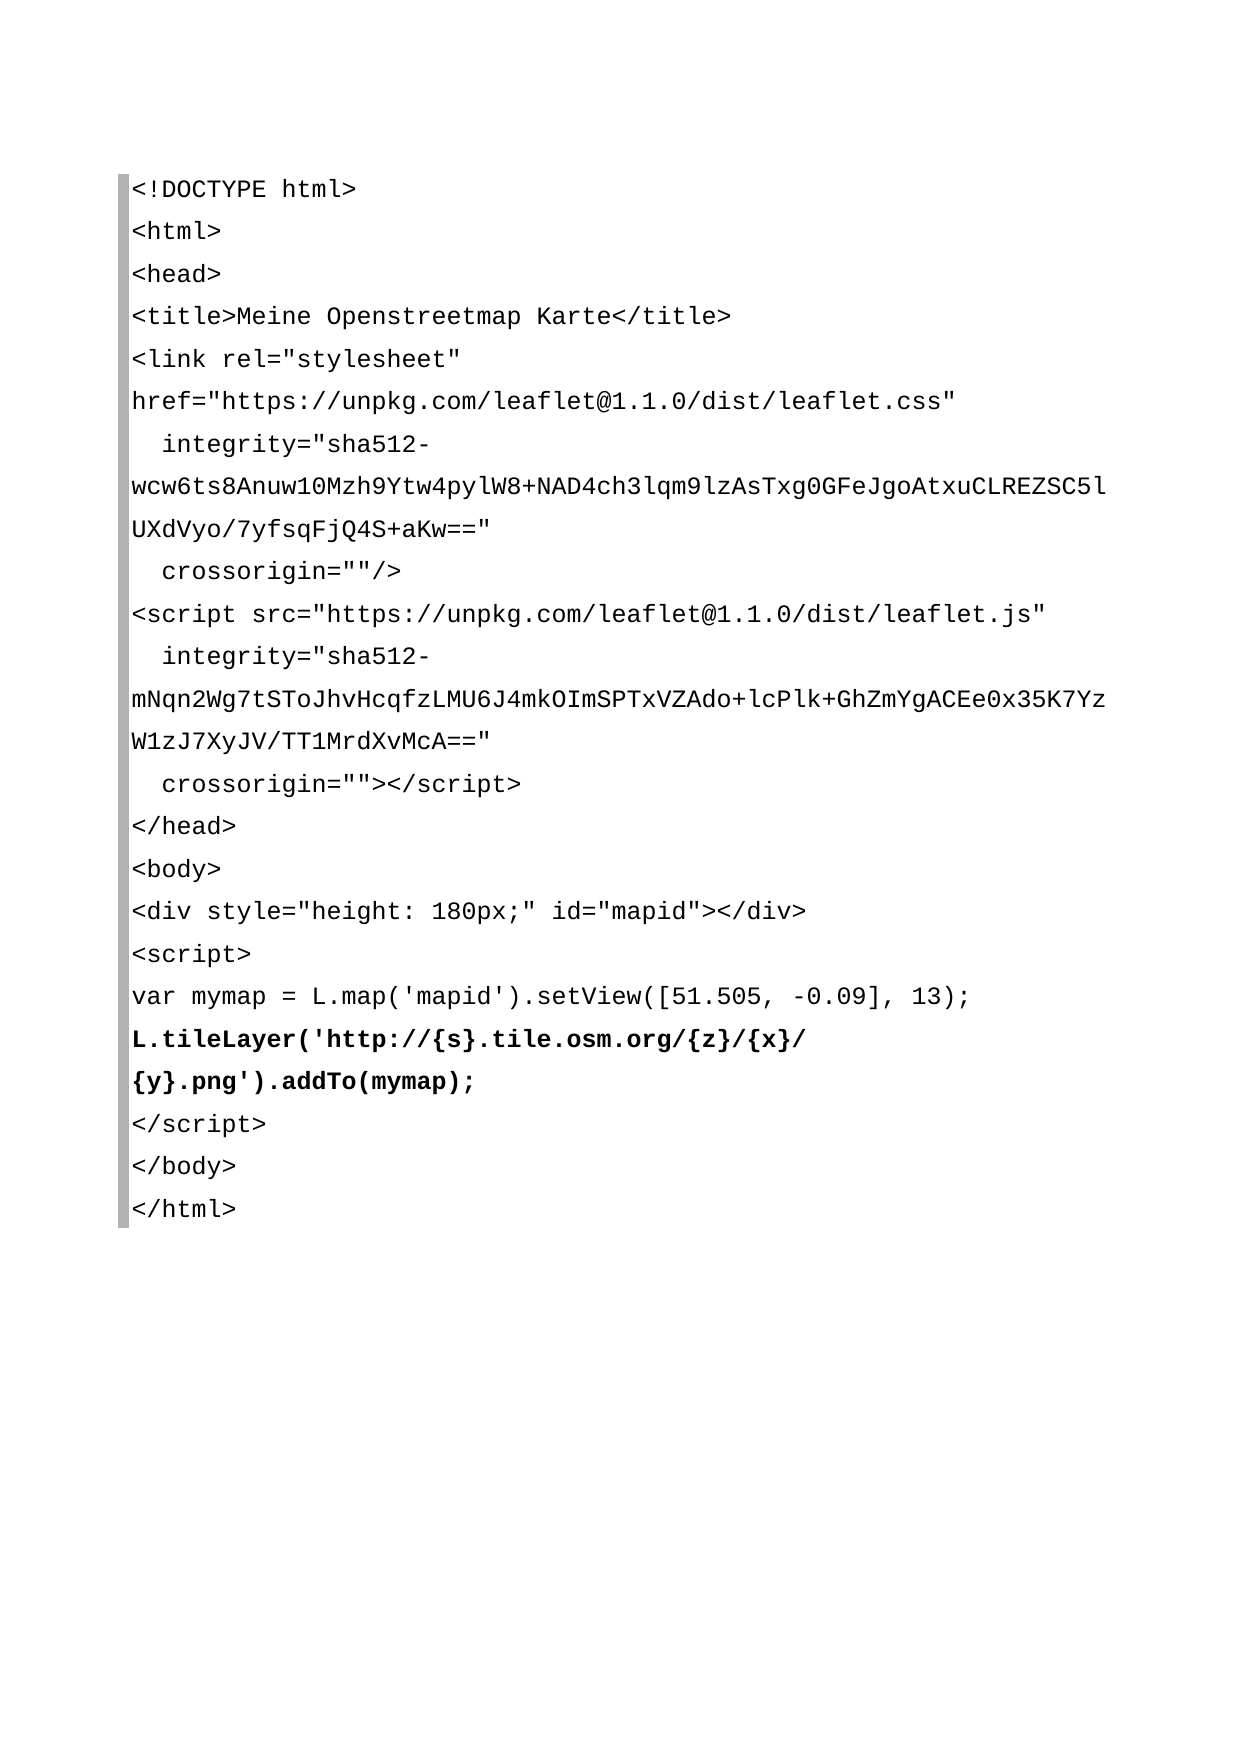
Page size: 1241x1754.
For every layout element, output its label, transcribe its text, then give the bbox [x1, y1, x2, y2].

text </body> [129, 1151, 1122, 1182]
text </script> [129, 1108, 1122, 1140]
text <div style="height: 180px;" id="mapid"></div> [129, 896, 1122, 927]
text <title>Meine Openstreetmap Karte</title> [129, 301, 1122, 332]
text </html> [129, 1193, 1122, 1228]
text <!DOCTYPE html> [118, 173, 1122, 205]
text crossorigin=""></script> [129, 768, 1122, 800]
text <html> [129, 216, 1122, 247]
text integrity="sha512-wcw6ts8Anuw10Mzh9Ytw4pylW8+NAD4ch3lqm9lzAsTxg0GFeJgoAtxuCLREZSC5lUXdVyo/7yfsqFjQ4S+aKw==" [129, 428, 1122, 545]
text L.tileLayer('http://{s}.tile.osm.org/{z}/{x}/{y}.png').addTo(mymap); [129, 1023, 1122, 1097]
text integrity="sha512-mNqn2Wg7tSToJhvHcqfzLMU6J4mkOImSPTxVZAdo+lcPlk+GhZmYgACEe0x35K7YzW1zJ7XyJV/TT1MrdXvMcA==" [129, 641, 1122, 757]
text var mymap = L.map('mapid').setView([51.505, -0.09], 13); [129, 981, 1122, 1012]
text <body> [129, 853, 1122, 885]
text crossorigin=""/> [129, 556, 1122, 587]
text <head> [129, 258, 1122, 290]
text <script> [129, 938, 1122, 970]
text <link rel="stylesheet" href="https://unpkg.com/leaflet@1.1.0/dist/leaflet.css" [129, 343, 1122, 417]
text </head> [129, 811, 1122, 842]
text <script src="https://unpkg.com/leaflet@1.1.0/dist/leaflet.js" [129, 598, 1122, 630]
